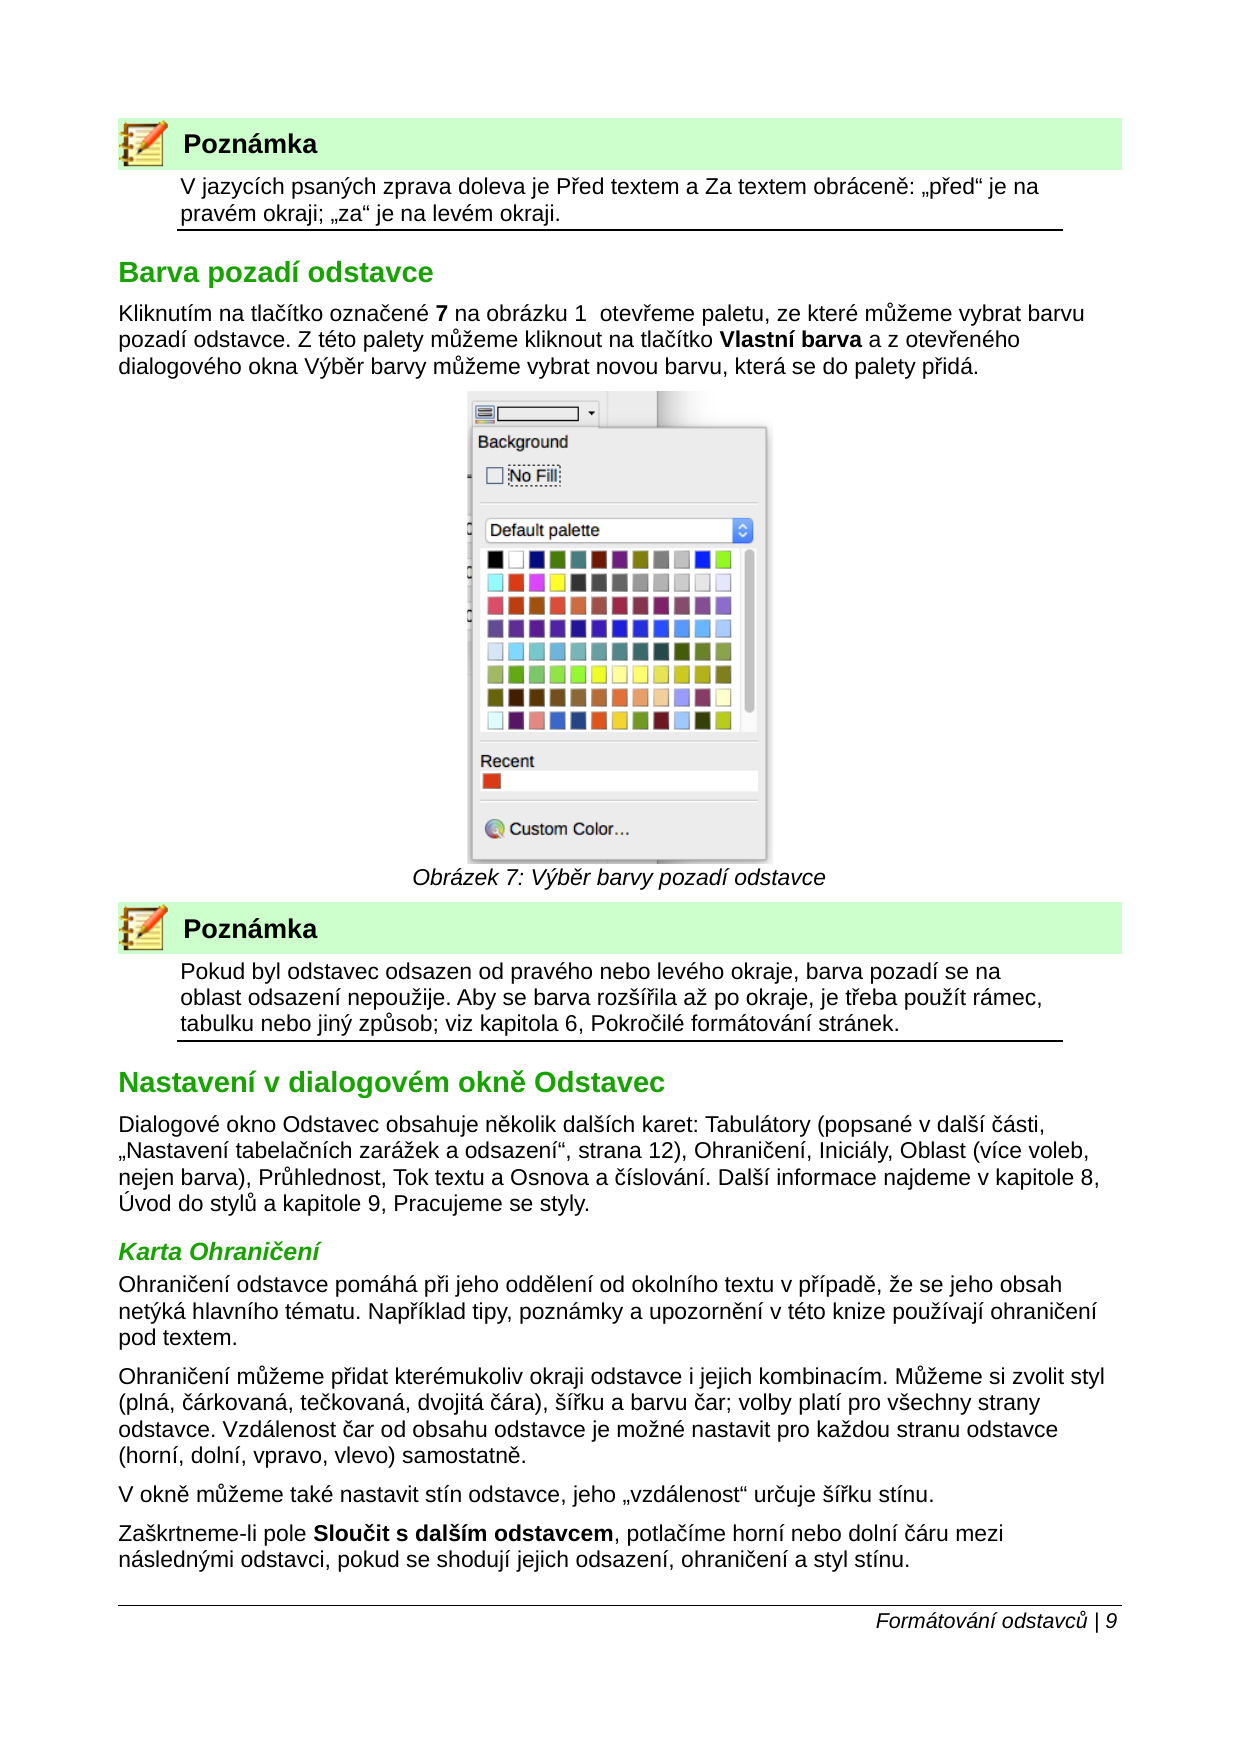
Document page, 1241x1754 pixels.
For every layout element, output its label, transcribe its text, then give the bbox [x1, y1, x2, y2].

picture [467, 391, 774, 864]
subtitle Karta Ohraničení [118, 1237, 1122, 1266]
subtitle Barva pozadí odstavce [118, 255, 1122, 288]
text Dialogové okno Odstavec obsahuje několik dalších karet: Tabulátory (popsané v další části, „Tabulátory a odsazení“, strana 12), Ohraničení, Iniciály, Oblast (více voleb, nejen barva), Průhlednost, Tok textu a Osnova a číslování. Další informace najdeme v kapitole 8, Úvod do stylů a kapitole 9, Pracujeme se styly. [118, 1111, 1122, 1216]
subtitle Poznámka [118, 118, 1122, 170]
text Obrázek 7: Výběr barvy pozadí odstavce [324, 392, 916, 890]
subtitle Nastavení v dialogovém okně Odstavec [118, 1065, 1122, 1099]
subtitle Poznámka [118, 902, 1122, 954]
picture [119, 119, 170, 170]
text Kliknutím na tlačítko označené 7 na obrázku 1 otevřeme paletu, ze které můžeme vybrat barvu pozadí odstavce. Z této palety můžeme kliknout na tlačítko Vlastní barva a z otevřeného dialogového okna Výběr barvy můžeme vybrat novou barvu, která se do palety přidá. [118, 300, 1122, 379]
text V jazycích psaných zprava doleva je Před textem a Za textem obráceně: „před“ je na pravém okraji; „za“ je na levém okraji. [177, 170, 1063, 229]
text Ohraničení můžeme přidat kterémukoliv okraji odstavce i jejich kombinacím. Můžeme si zvolit styl (plná, čárkovaná, tečkovaná, dvojitá čára), šířku a barvu čar; volby platí pro všechny strany odstavce. Vzdálenost čar od obsahu odstavce je možné nastavit pro každou stranu odstavce (horní, dolní, vpravo, vlevo) samostatně. [118, 1363, 1122, 1468]
text Zaškrtneme-li pole Sloučit s dalším odstavcem, potlačíme horní nebo dolní čáru mezi následnými odstavci, pokud se shodují jejich odsazení, ohraničení a styl stínu. [118, 1520, 1122, 1572]
text Pokud byl odstavec odsazen od pravého nebo levého okraje, barva pozadí se na oblast odsazení nepoužije. Aby se barva rozšířila až po okraje, je třeba použít rámec, tabulku nebo jiný způsob; viz kapitola 6, Pokročilé formátování stránek. [177, 954, 1063, 1040]
text V okně můžeme také nastavit stín odstavce, jeho „vzdálenost“ určuje šířku stínu. [118, 1481, 1122, 1507]
picture [119, 903, 170, 954]
text Ohraničení odstavce pomáhá při jeho oddělení od okolního textu v případě, že se jeho obsah netýká hlavního tématu. Například tipy, poznámky a upozornění v této knize používají ohraničení pod textem. [118, 1271, 1122, 1351]
